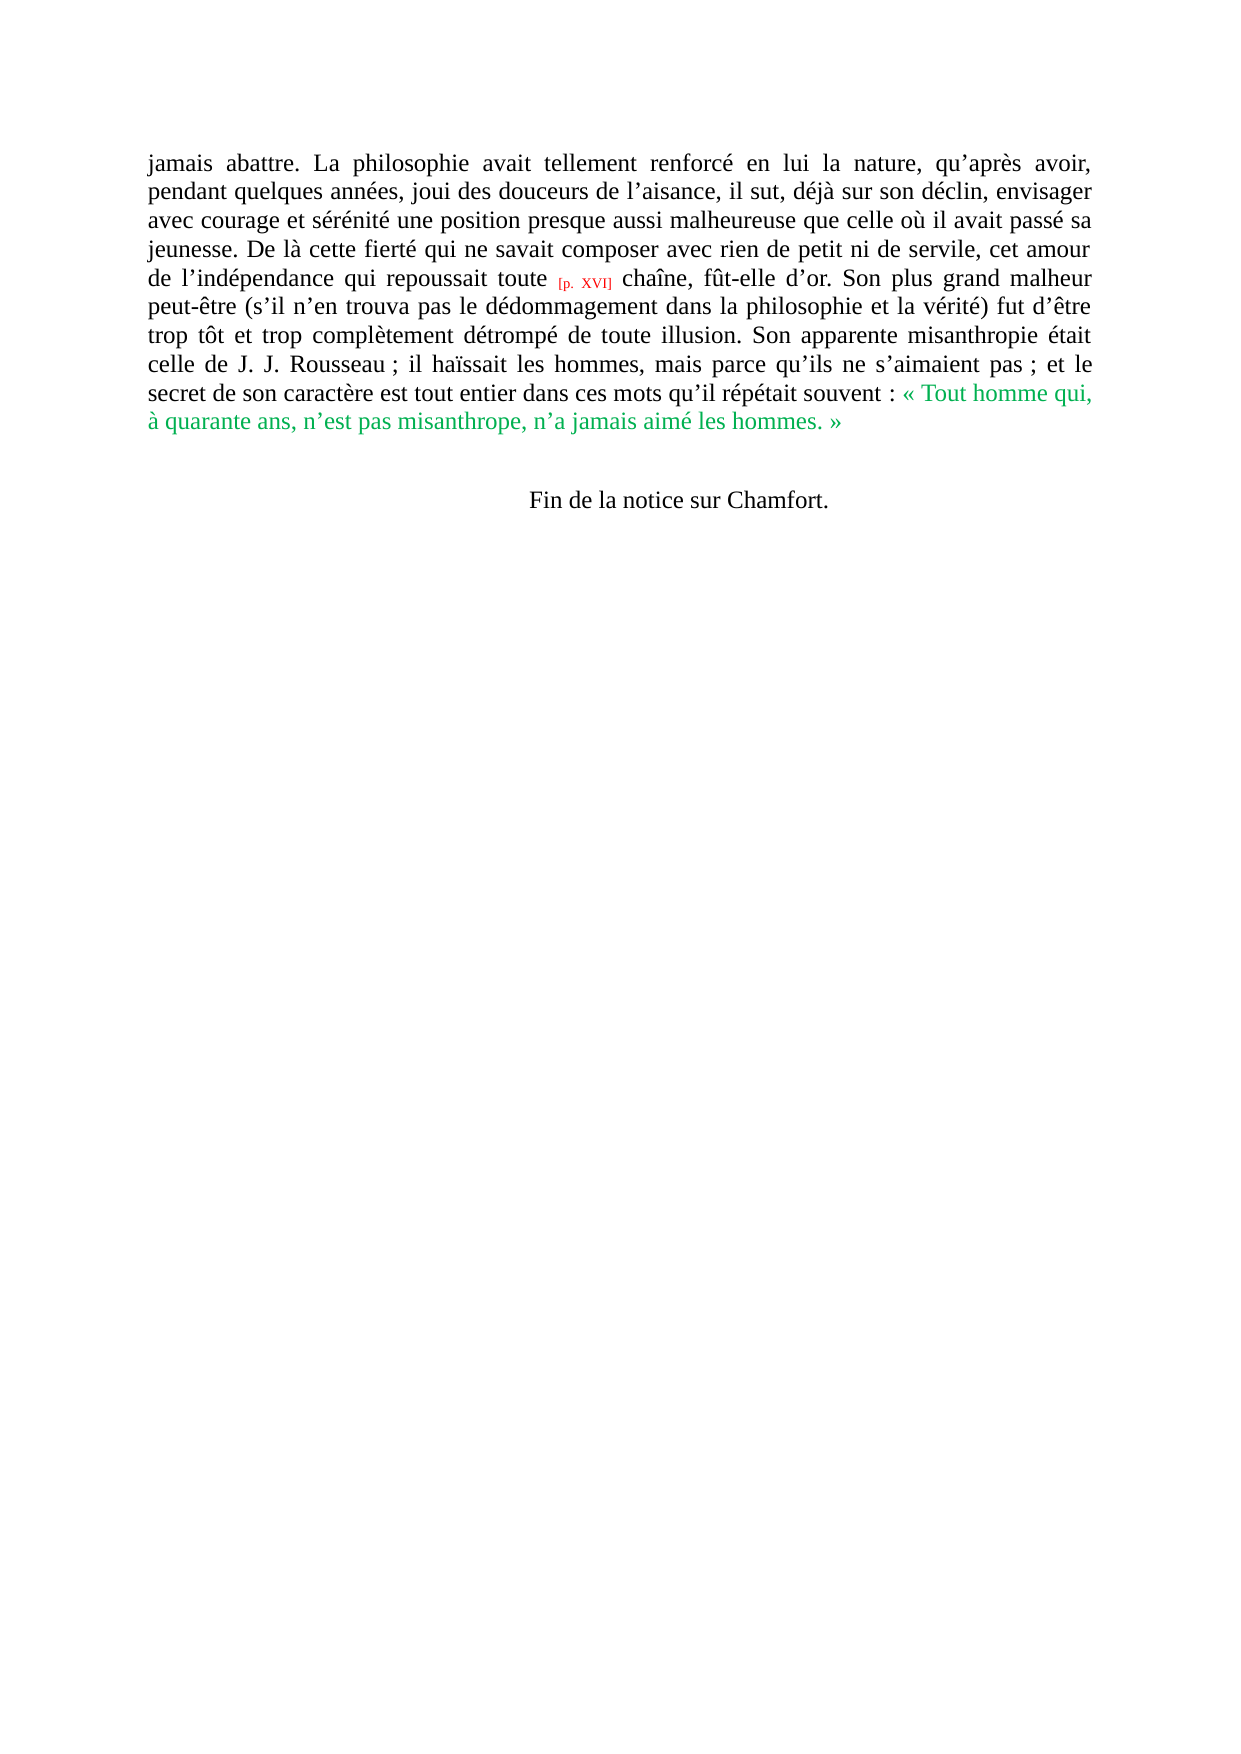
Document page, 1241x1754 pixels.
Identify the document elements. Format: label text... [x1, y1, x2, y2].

text jamais abattre. La philosophie avait tellement renforcé en lui la nature, qu’après avoir, pendant quelques années, joui des douceurs de l’aisance, il sut, déjà sur son déclin, envisager avec courage et sérénité une position presque aussi malheureuse que celle où il avait passé sa jeunesse. De là cette fierté qui ne savait composer avec rien de petit ni de servile, cet amour de l’indépendance qui repoussait toute [p. XVI] chaîne, fût-elle d’or. Son plus grand malheur peut-être (s’il n’en trouva pas le dédommagement dans la philosophie et la vérité) fut d’être trop tôt et trop complètement détrompé de toute illusion. Son apparente misanthropie était celle de J. J. Rousseau ; il haïssait les hommes, mais parce qu’ils ne s’aimaient pas ; et le secret de son caractère est tout entier dans ces mots qu’il répétait souvent : « Tout homme qui, à quarante ans, n’est pas misanthrope, n’a jamais aimé les hommes. » [148, 148, 1093, 435]
text FIN DE LA NOTICE SUR CHAMFORT. [148, 485, 1093, 514]
